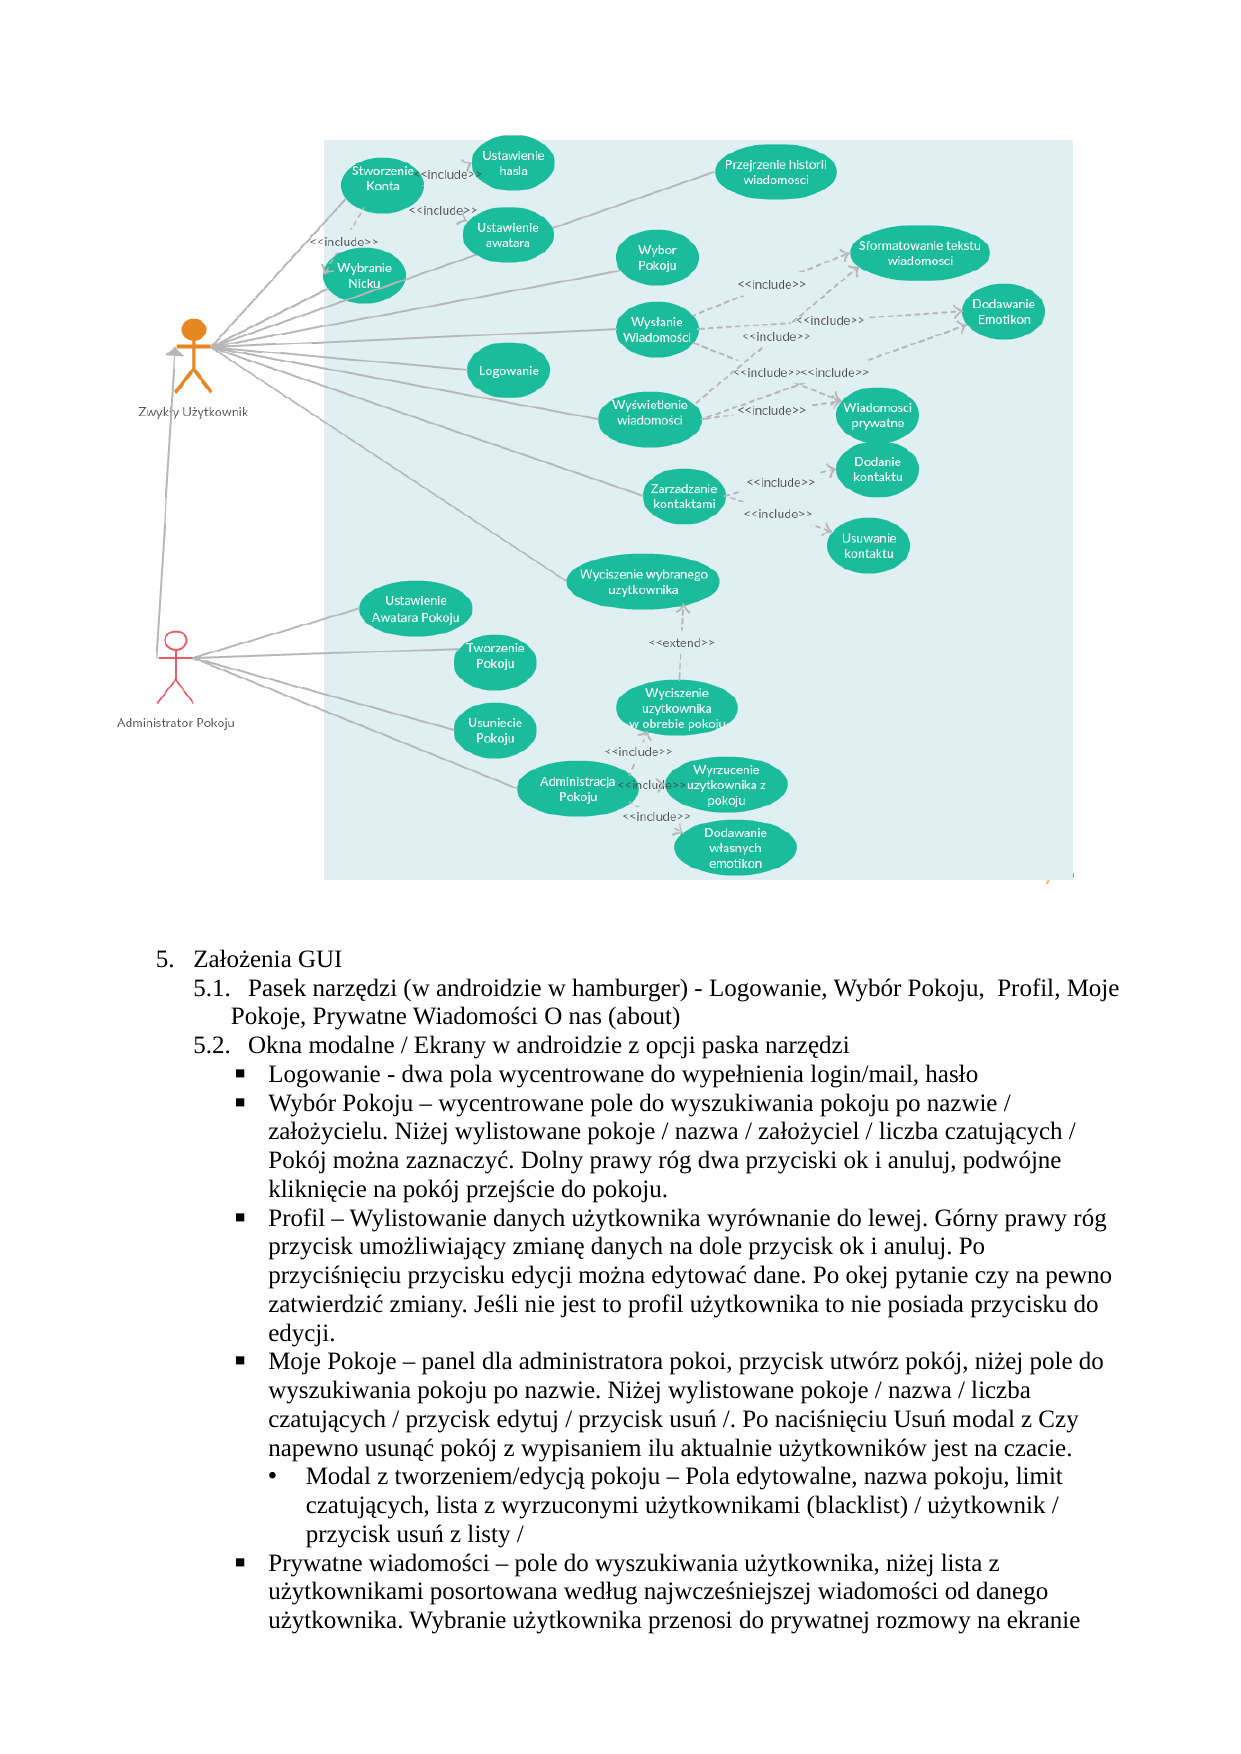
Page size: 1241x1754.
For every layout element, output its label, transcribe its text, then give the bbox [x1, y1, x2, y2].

picture [111, 126, 1079, 887]
list Prywatne wiadomości – pole do wyszukiwania użytkownika, niżej lista z użytkownikami posortowana według najwcześniejszej wiadomości od danego użytkownika. Wybranie użytkownika przenosi do prywatnej rozmowy na ekranie [231, 1548, 1122, 1634]
list Logowanie - dwa pola wycentrowane do wypełnienia login/mail, hasło [231, 1059, 1122, 1088]
list Okna modalne / Ekrany w androidzie z opcji paska narzędzi [193, 1030, 1122, 1059]
list Założenia GUI [156, 944, 1122, 973]
list Profil – Wylistowanie danych użytkownika wyrównanie do lewej. Górny prawy róg przycisk umożliwiający zmianę danych na dole przycisk ok i anuluj. Po przyciśnięciu przycisku edycji można edytować dane. Po okej pytanie czy na pewno zatwierdzić zmiany. Jeśli nie jest to profil użytkownika to nie posiada przycisku do edycji. [231, 1203, 1122, 1346]
list Moje Pokoje – panel dla administratora pokoi, przycisk utwórz pokój, niżej pole do wyszukiwania pokoju po nazwie. Niżej wylistowane pokoje / nazwa / liczba czatujących / przycisk edytuj / przycisk usuń /. Po naciśnięciu Usuń modal z Czy napewno usunąć pokój z wypisaniem ilu aktualnie użytkowników jest na czacie. [231, 1346, 1122, 1461]
list Wybór Pokoju – wycentrowane pole do wyszukiwania pokoju po nazwie / założycielu. Niżej wylistowane pokoje / nazwa / założyciel / liczba czatujących / Pokój można zaznaczyć. Dolny prawy róg dwa przyciski ok i anuluj, podwójne kliknięcie na pokój przejście do pokoju. [231, 1088, 1122, 1203]
list Modal z tworzeniem/edycją pokoju – Pola edytowalne, nazwa pokoju, limit czatujących, lista z wyrzuconymi użytkownikami (blacklist) / użytkownik / przycisk usuń z listy / [268, 1461, 1122, 1548]
list Pasek narzędzi (w androidzie w hamburger) - Logowanie, Wybór Pokoju, Profil, Moje Pokoje, Prywatne Wiadomości O nas (about) [193, 973, 1122, 1030]
